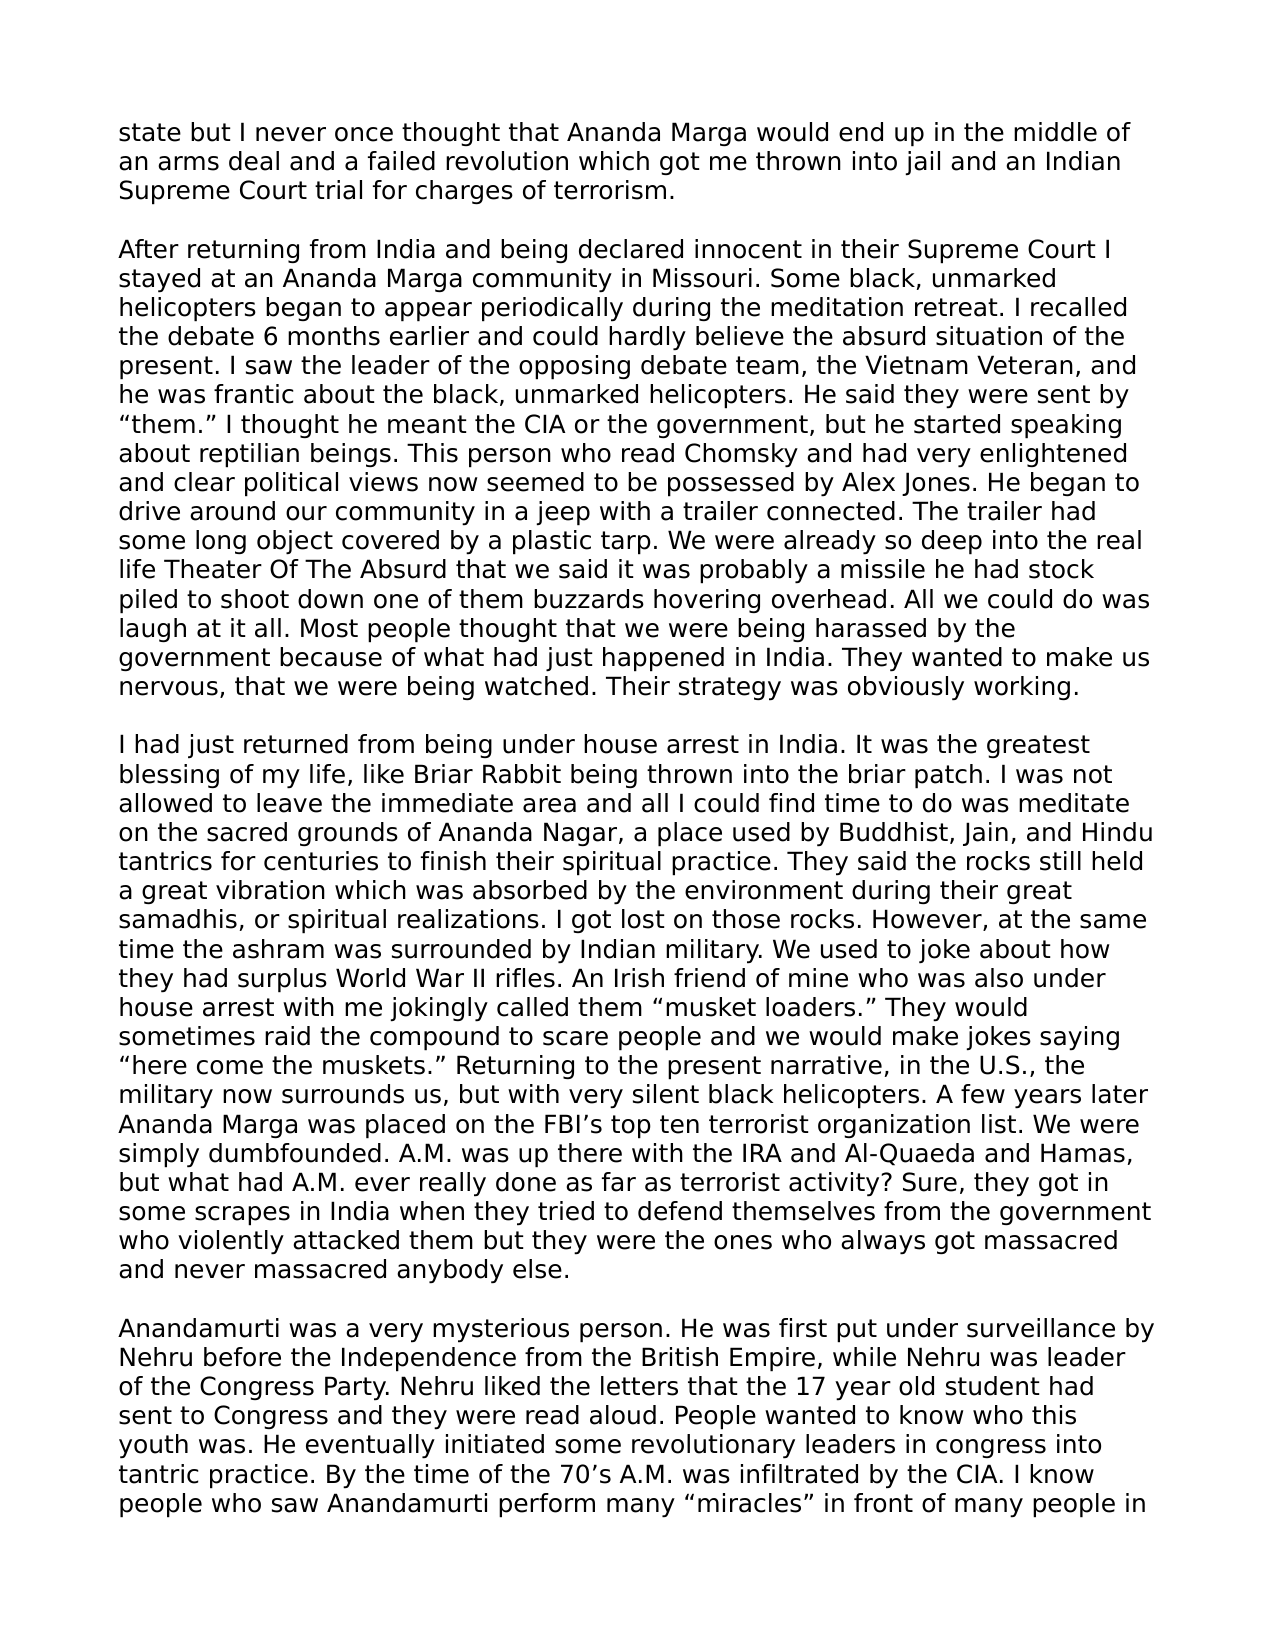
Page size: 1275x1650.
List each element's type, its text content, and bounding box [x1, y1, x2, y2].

text state but I never once thought that Ananda Marga would end up in the middle of an arms deal and a failed revolution which got me thrown into jail and an Indian Supreme Court trial for charges of terrorism. After returning from India and being declared innocent in their Supreme Court I stayed at an Ananda Marga community in Missouri. Some black, unmarked helicopters began to appear periodically during the meditation retreat. I recalled the debate 6 months earlier and could hardly believe the absurd situation of the present. I saw the leader of the opposing debate team, the Vietnam Veteran, and he was frantic about the black, unmarked helicopters. He said they were sent by “them.” I thought he meant the CIA or the government, but he started speaking about reptilian beings. This person who read Chomsky and had very enlightened and clear political views now seemed to be possessed by Alex Jones. He began to drive around our community in a jeep with a trailer connected. The trailer had some long object covered by a plastic tarp. We were already so deep into the real life Theater Of The Absurd that we said it was probably a missile he had stock piled to shoot down one of them buzzards hovering overhead. All we could do was laugh at it all. Most people thought that we were being harassed by the government because of what had just happened in India. They wanted to make us nervous, that we were being watched. Their strategy was obviously working. I had just returned from being under house arrest in India. It was the greatest blessing of my life, like Briar Rabbit being thrown into the briar patch. I was not allowed to leave the immediate area and all I could find time to do was meditate on the sacred grounds of Ananda Nagar, a place used by Buddhist, Jain, and Hindu tantrics for centuries to finish their spiritual practice. They said the rocks still held a great vibration which was absorbed by the environment during their great samadhis, or spiritual realizations. I got lost on those rocks. However, at the same time the ashram was surrounded by Indian military. We used to joke about how they had surplus World War II rifles. An Irish friend of mine who was also under house arrest with me jokingly called them “musket loaders.” They would sometimes raid the compound to scare people and we would make jokes saying “here come the muskets.” Returning to the present narrative, in the U.S., the military now surrounds us, but with very silent black helicopters. A few years later Ananda Marga was placed on the FBI’s top ten terrorist organization list. We were simply dumbfounded. A.M. was up there with the IRA and Al-Quaeda and Hamas, but what had A.M. ever really done as far as terrorist activity? Sure, they got in some scrapes in India when they tried to defend themselves from the government who violently attacked them but they were the ones who always got massacred and never massacred anybody else. Anandamurti was a very mysterious person. He was first put under surveillance by Nehru before the Independence from the British Empire, while Nehru was leader of the Congress Party. Nehru liked the letters that the 17 year old student had sent to Congress and they were read aloud. People wanted to know who this youth was. He eventually initiated some revolutionary leaders in congress into tantric practice. By the time of the 70’s A.M. was infiltrated by the CIA. I know people who saw Anandamurti perform many “miracles” in front of many people in [118, 118, 1157, 1518]
